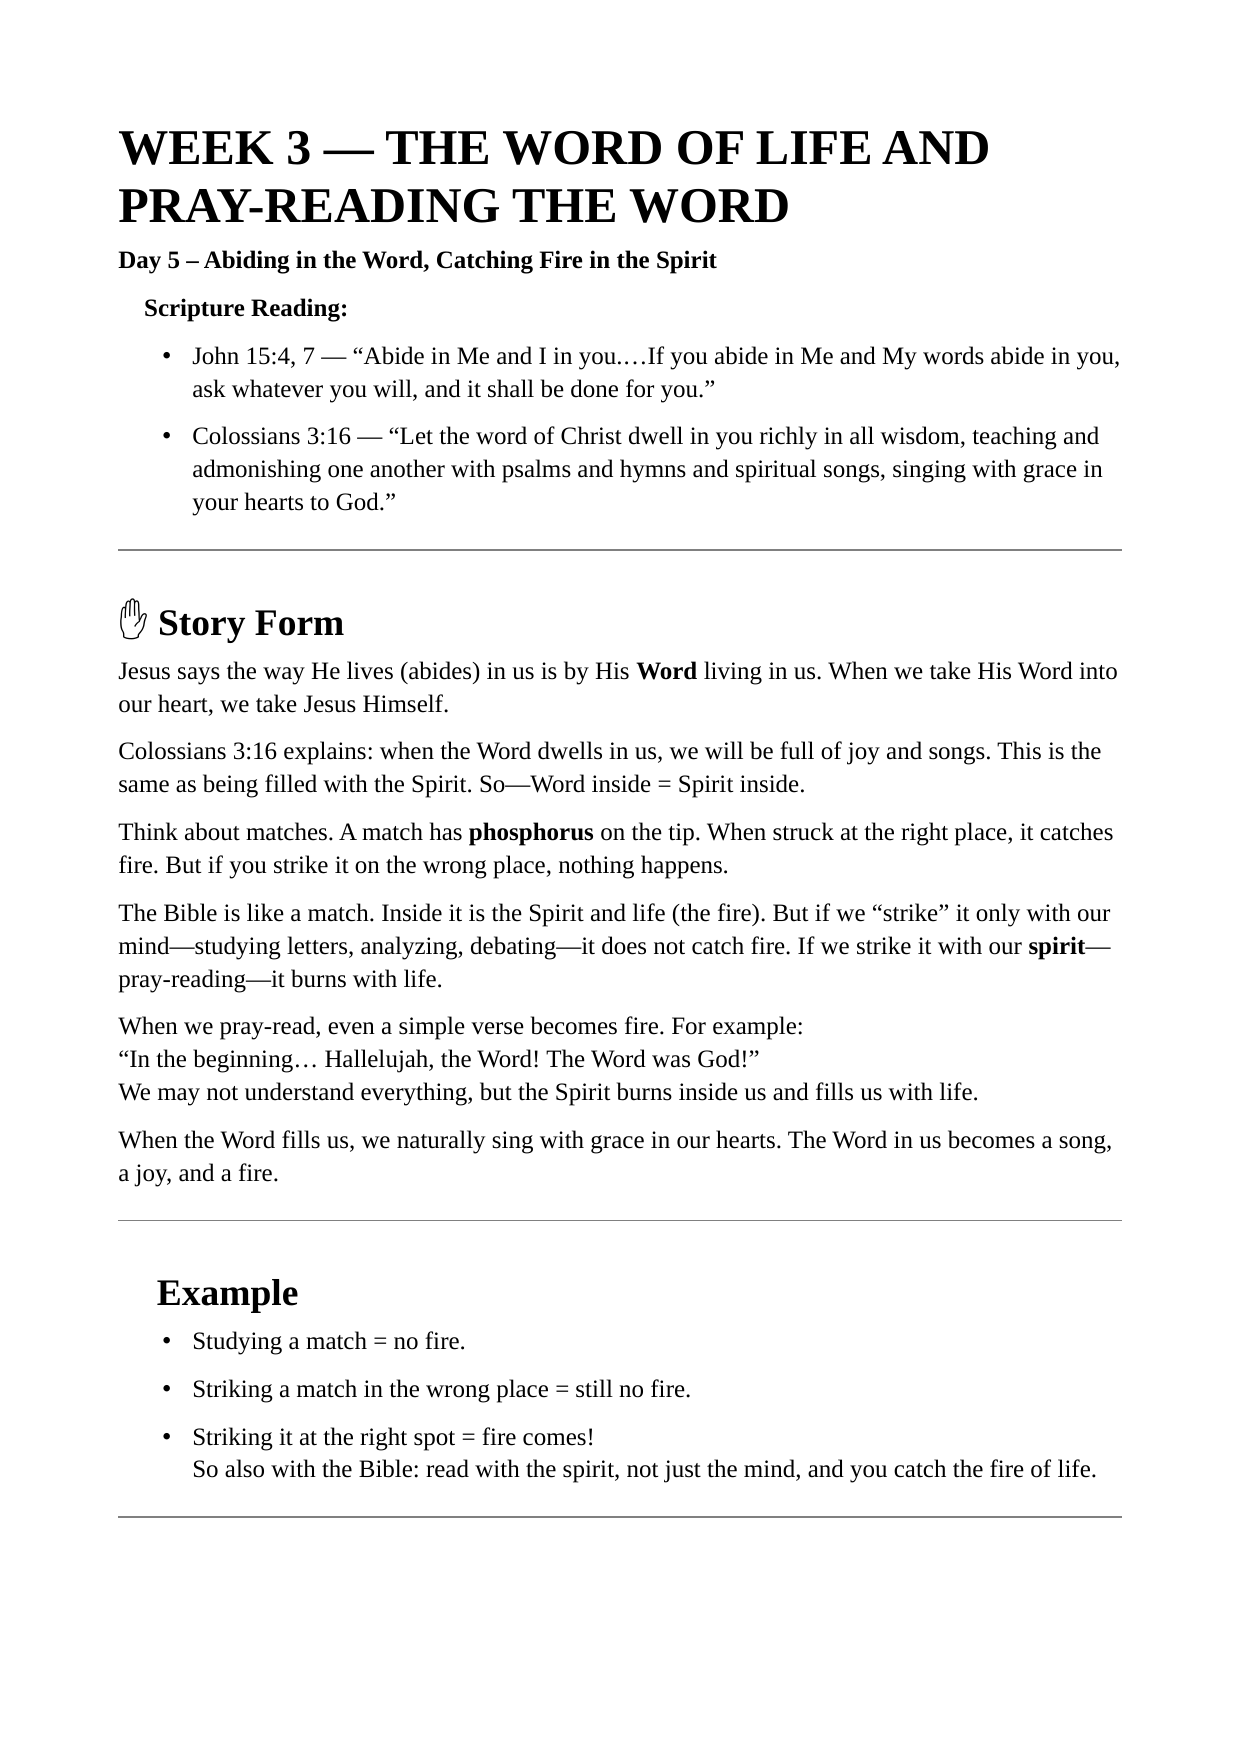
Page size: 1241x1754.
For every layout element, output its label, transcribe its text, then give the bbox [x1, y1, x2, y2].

subtitle ✋ Story Form [118, 600, 1122, 643]
subtitle 🌱 Example [118, 1271, 1122, 1314]
text Think about matches. A match has phosphorus on the tip. When struck at the right place, it catches fire. But if you strike it on the wrong place, nothing happens. [118, 817, 1122, 879]
text When the Word fills us, we naturally sing with grace in our hearts. The Word in us becomes a song, a joy, and a fire. [118, 1125, 1122, 1187]
list Colossians 3:16 — “Let the word of Christ dwell in you richly in all wisdom, teaching and admonishing one another with psalms and hymns and spiritual songs, singing with grace in your hearts to God.” [162, 421, 1122, 516]
text 📖 Scripture Reading: [118, 293, 1122, 322]
text When we pray-read, even a simple verse becomes fire. For example: “In the beginning… Hallelujah, the Word! The Word was God!” We may not understand everything, but the Spirit burns inside us and fills us with life. [118, 1011, 1122, 1106]
list Studying a match = no fire. [162, 1326, 1122, 1355]
list Striking a match in the wrong place = still no fire. [162, 1374, 1122, 1403]
text The Bible is like a match. Inside it is the Spirit and life (the fire). But if we “strike” it only with our mind—studying letters, analyzing, debating—it does not catch fire. If we strike it with our spirit—pray-reading—it burns with life. [118, 898, 1122, 992]
text Day 5 – Abiding in the Word, Catching Fire in the Spirit [118, 246, 1122, 274]
subtitle WEEK 3 — THE WORD OF LIFE AND PRAY-READING THE WORD [118, 118, 1122, 233]
text Colossians 3:16 explains: when the Word dwells in us, we will be full of joy and songs. This is the same as being filled with the Spirit. So—Word inside = Spirit inside. [118, 736, 1122, 798]
list John 15:4, 7 — “Abide in Me and I in you.…If you abide in Me and My words abide in you, ask whatever you will, and it shall be done for you.” [162, 341, 1122, 403]
text Jesus says the way He lives (abides) in us is by His Word living in us. When we take His Word into our heart, we take Jesus Himself. [118, 656, 1122, 718]
list Striking it at the right spot = fire comes! So also with the Bible: read with the spirit, not just the mind, and you catch the fire of life. [162, 1422, 1122, 1483]
